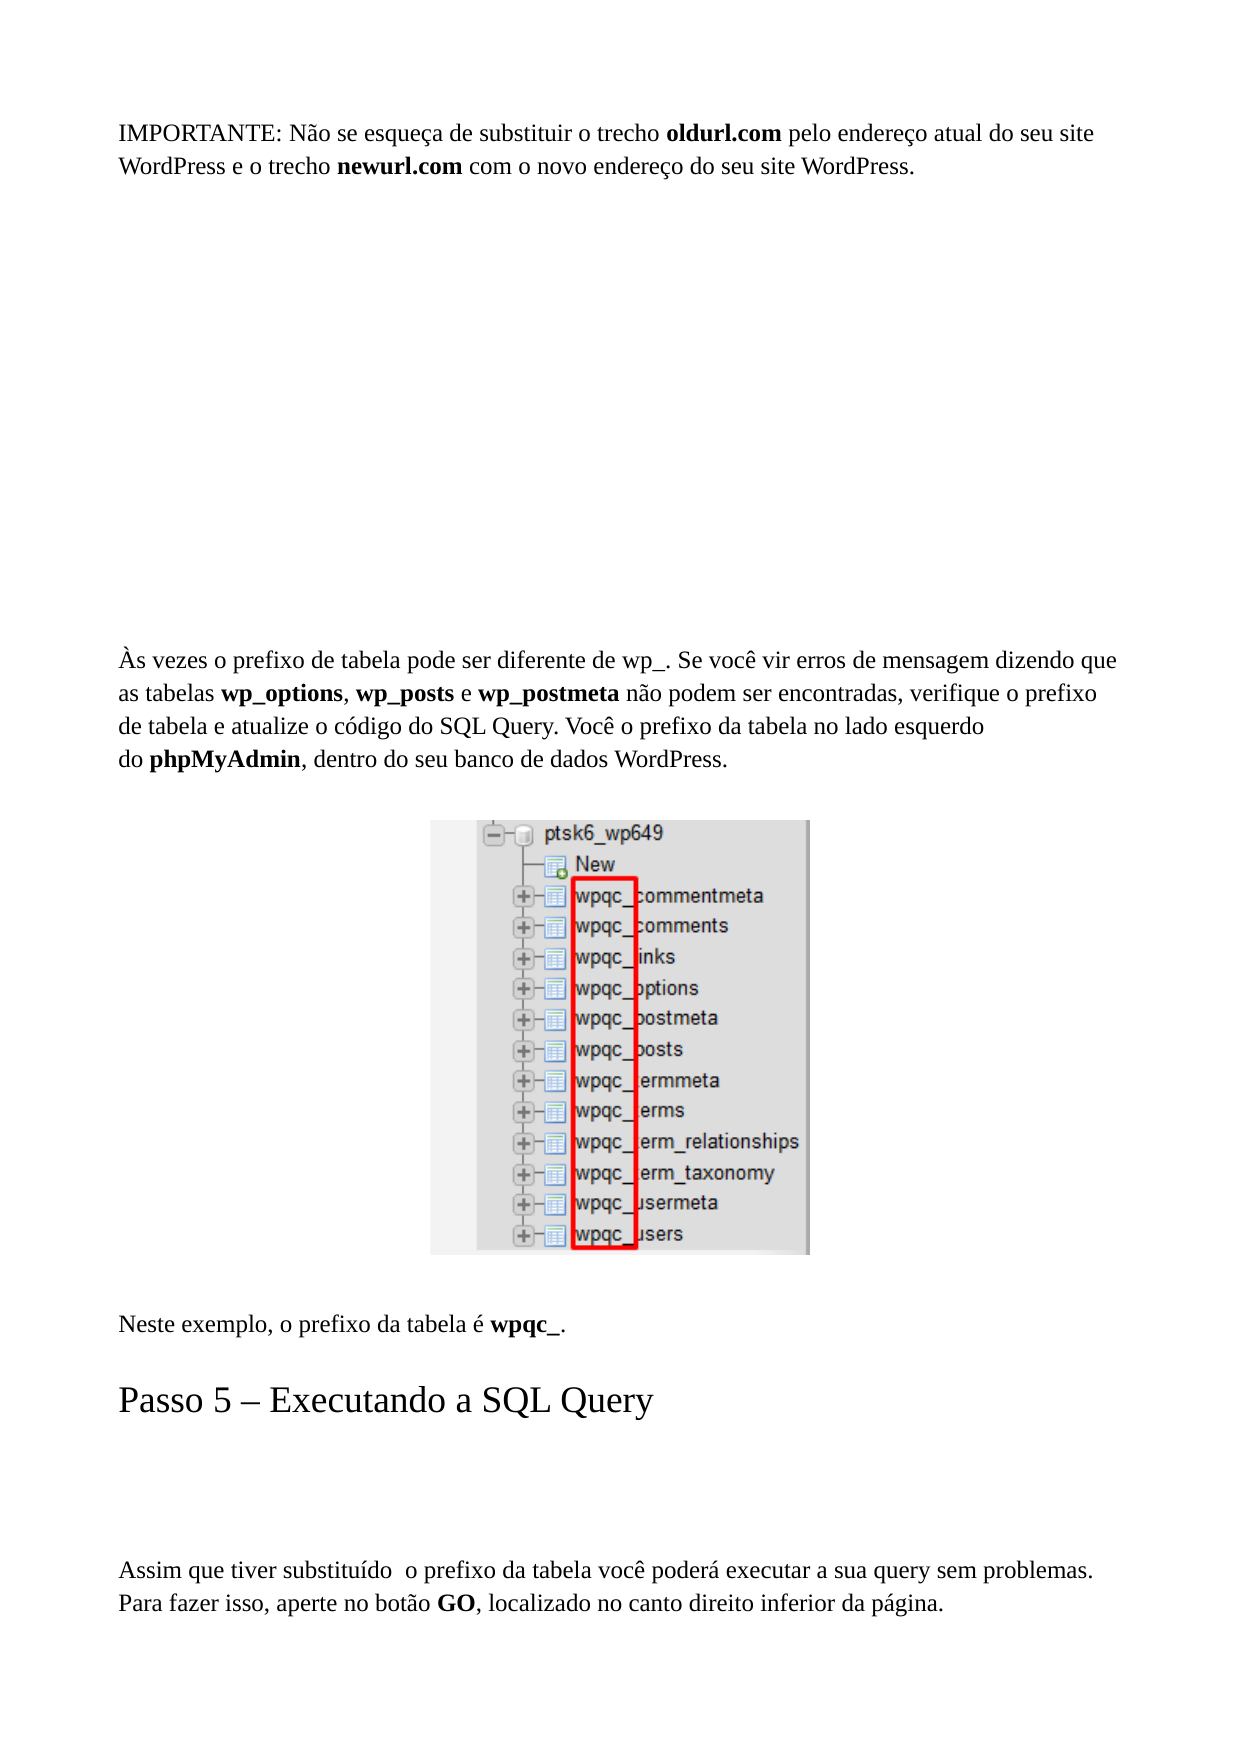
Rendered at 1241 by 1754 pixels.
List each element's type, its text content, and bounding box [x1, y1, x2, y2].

text Neste exemplo, o prefixo da tabela é wpqc_. [118, 1309, 1122, 1338]
text Assim que tiver substituído o prefixo da tabela você poderá executar a sua query sem problemas. Para fazer isso, aperte no botão GO, localizado no canto direito inferior da página. [118, 1555, 1122, 1617]
picture [430, 820, 810, 1255]
text Às vezes o prefixo de tabela pode ser diferente de wp_. Se você vir erros de mensagem dizendo que as tabelas wp_options, wp_posts e wp_postmeta não podem ser encontradas, verifique o prefixo de tabela e atualize o código do SQL Query. Você o prefixo da tabela no lado esquerdo do phpMyAdmin, dentro do seu banco de dados WordPress. [118, 645, 1122, 773]
subtitle Passo 5 – Executando a SQL Query [118, 1378, 1122, 1421]
text IMPORTANTE: Não se esqueça de substituir o trecho oldurl.com pelo endereço atual do seu site WordPress e o trecho newurl.com com o novo endereço do seu site WordPress. [118, 118, 1122, 626]
